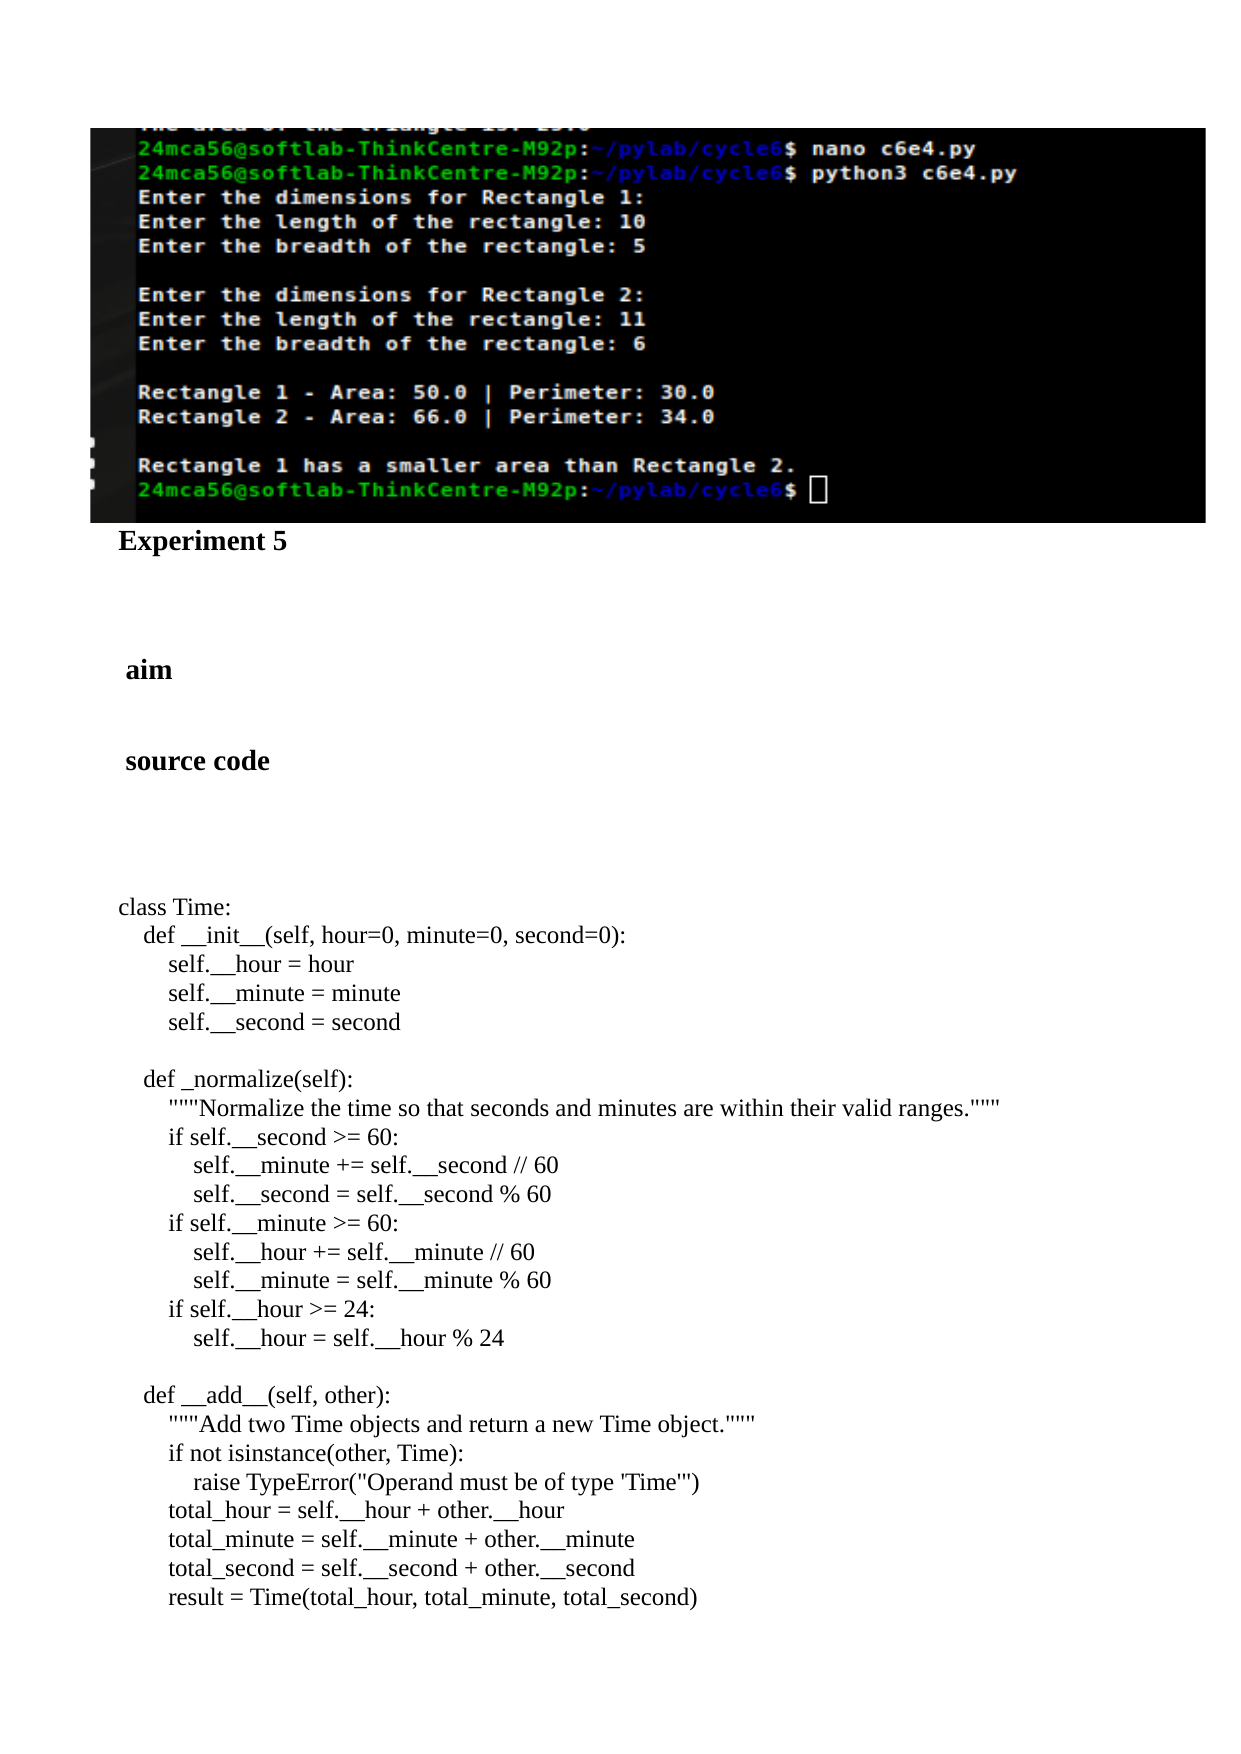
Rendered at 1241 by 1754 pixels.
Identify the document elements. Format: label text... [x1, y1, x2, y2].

text self.__hour = hour [118, 949, 1122, 978]
text class Time: [118, 892, 1122, 921]
text self.__second = self.__second % 60 [118, 1179, 1122, 1208]
text self.__minute += self.__second // 60 [118, 1151, 1122, 1179]
text def __init__(self, hour=0, minute=0, second=0): [118, 921, 1122, 949]
text result = Time(total_hour, total_minute, total_second) [118, 1582, 1122, 1611]
text self.__hour = self.__hour % 24 [118, 1323, 1122, 1352]
text if self.__hour >= 24: [118, 1294, 1122, 1323]
text """Normalize the time so that seconds and minutes are within their valid ranges.""" [118, 1093, 1122, 1122]
text if self.__minute >= 60: [118, 1208, 1122, 1237]
text raise TypeError("Operand must be of type 'Time'") [118, 1467, 1122, 1496]
text source code [118, 743, 1122, 777]
text self.__hour += self.__minute // 60 [118, 1237, 1122, 1266]
text if self.__second >= 60: [118, 1122, 1122, 1151]
text total_minute = self.__minute + other.__minute [118, 1524, 1122, 1553]
text def _normalize(self): [118, 1064, 1122, 1093]
text total_hour = self.__hour + other.__hour [118, 1496, 1122, 1524]
text aim [118, 652, 1122, 686]
text total_second = self.__second + other.__second [118, 1553, 1122, 1582]
text self.__minute = self.__minute % 60 [118, 1266, 1122, 1294]
text self.__minute = minute [118, 978, 1122, 1007]
text """Add two Time objects and return a new Time object.""" [118, 1409, 1122, 1438]
text self.__second = second [118, 1007, 1122, 1036]
text if not isinstance(other, Time): [118, 1438, 1122, 1467]
text def __add__(self, other): [118, 1381, 1122, 1409]
text Experiment 5 [118, 118, 1122, 556]
